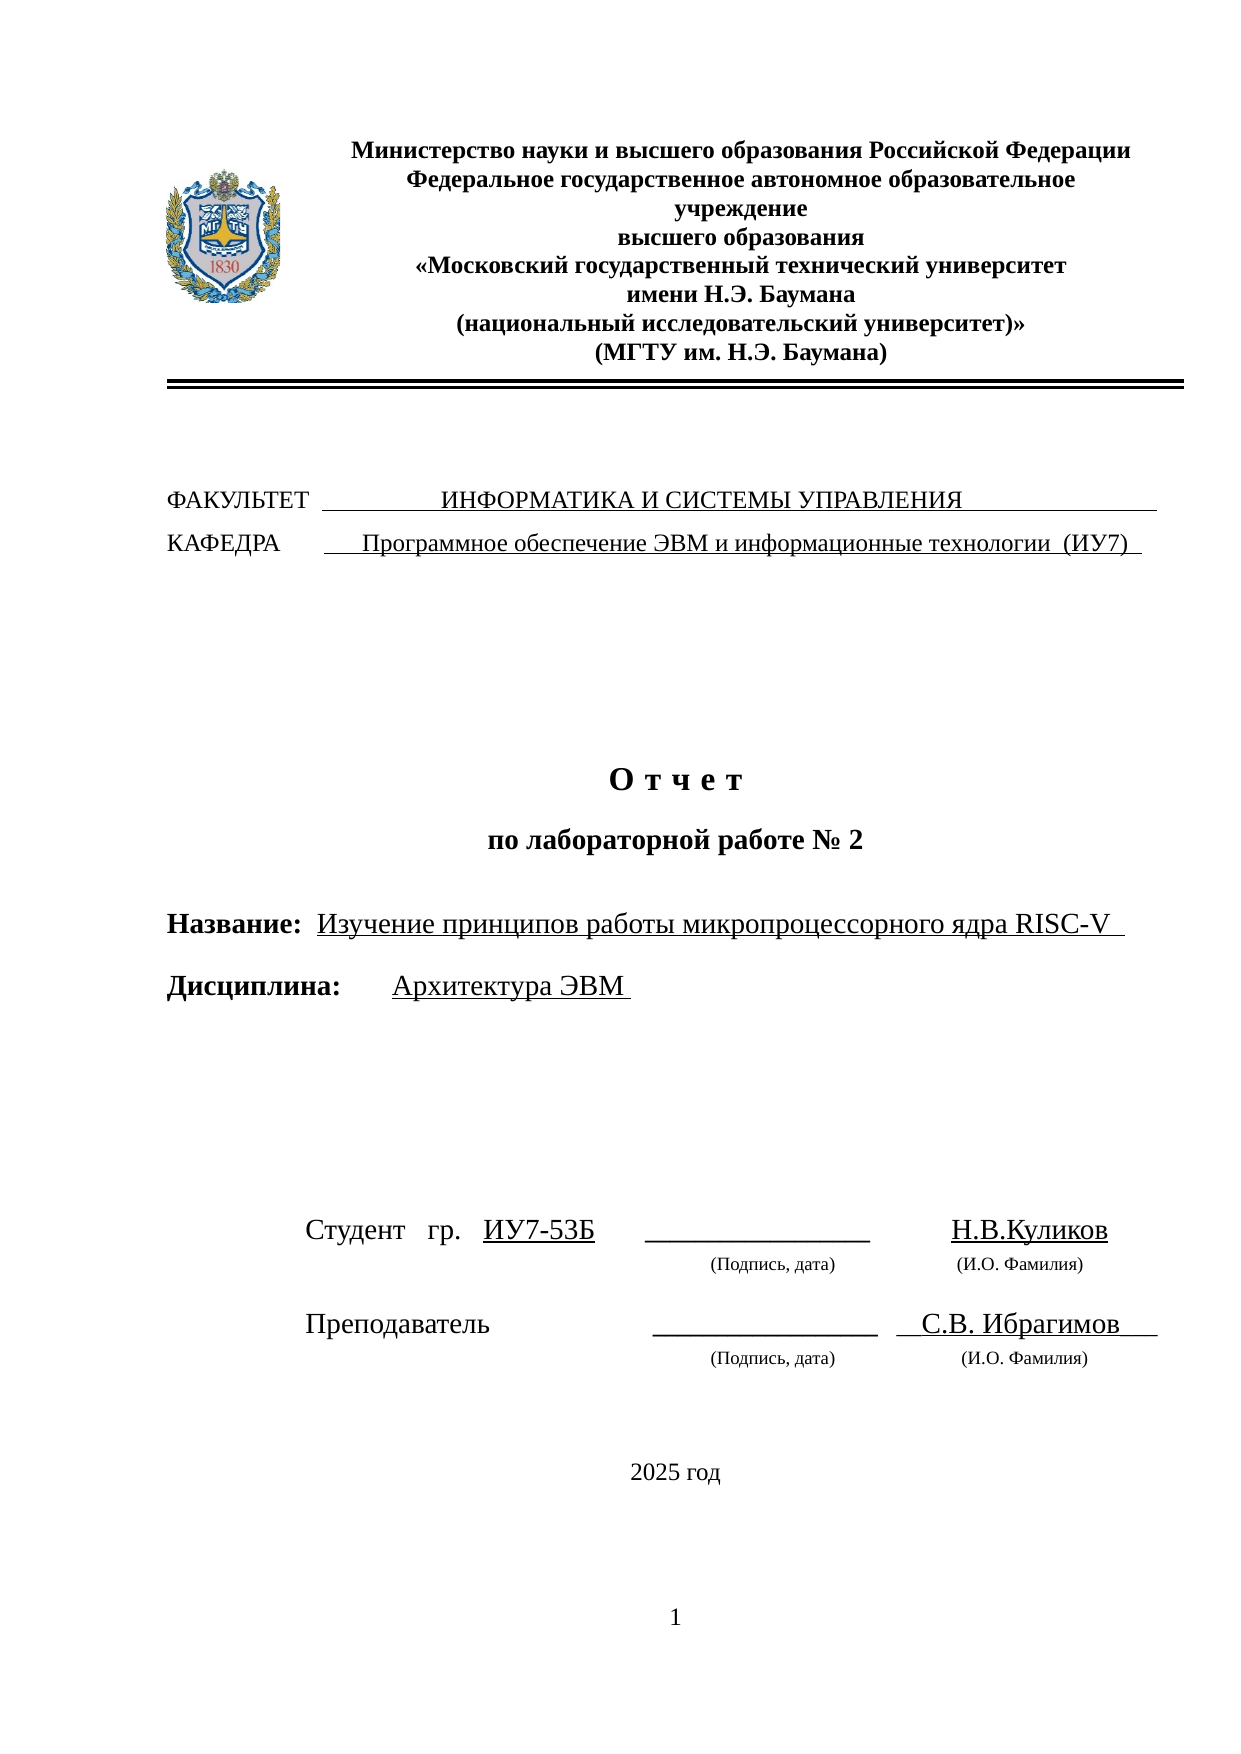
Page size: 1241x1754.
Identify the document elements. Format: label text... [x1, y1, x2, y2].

table_header Министерство науки и высшего образования Российской Федерации Федеральное государственное автономное образовательное учреждение высшего образования «Московский государственный технический университет имени Н.Э. Баумана (национальный исследовательский университет)» (МГТУ им. Н.Э. Баумана) [329, 135, 1153, 365]
text (Подпись, дата) (И.О. Фамилия) [167, 1339, 1184, 1371]
text Название: Изучение принципов работы микропроцессорного ядра RISC-V [167, 906, 1184, 939]
text Преподаватель __________________ __С.В. Ибрагимов___ [167, 1308, 1184, 1339]
text Студент гр. ИУ7-53Б __________________ Н.В.Куликов [167, 1214, 1184, 1246]
text по лабораторной работе № 2 [167, 822, 1184, 856]
subtitle Отчет [167, 759, 1184, 797]
text (Подпись, дата) (И.О. Фамилия) [167, 1246, 1184, 1277]
text Дисциплина: Архитектура ЭВМ [167, 968, 1184, 1002]
table_header [155, 135, 329, 365]
text 2025 год [167, 1457, 1184, 1486]
text КАФЕДРА Программное обеспечение ЭВМ и информационные технологии (ИУ7) [167, 528, 1184, 557]
picture [180, 169, 285, 306]
text ФАКУЛЬТЕТ ИНФОРМАТИКА И СИСТЕМЫ УПРАВЛЕНИЯ [167, 485, 1184, 513]
